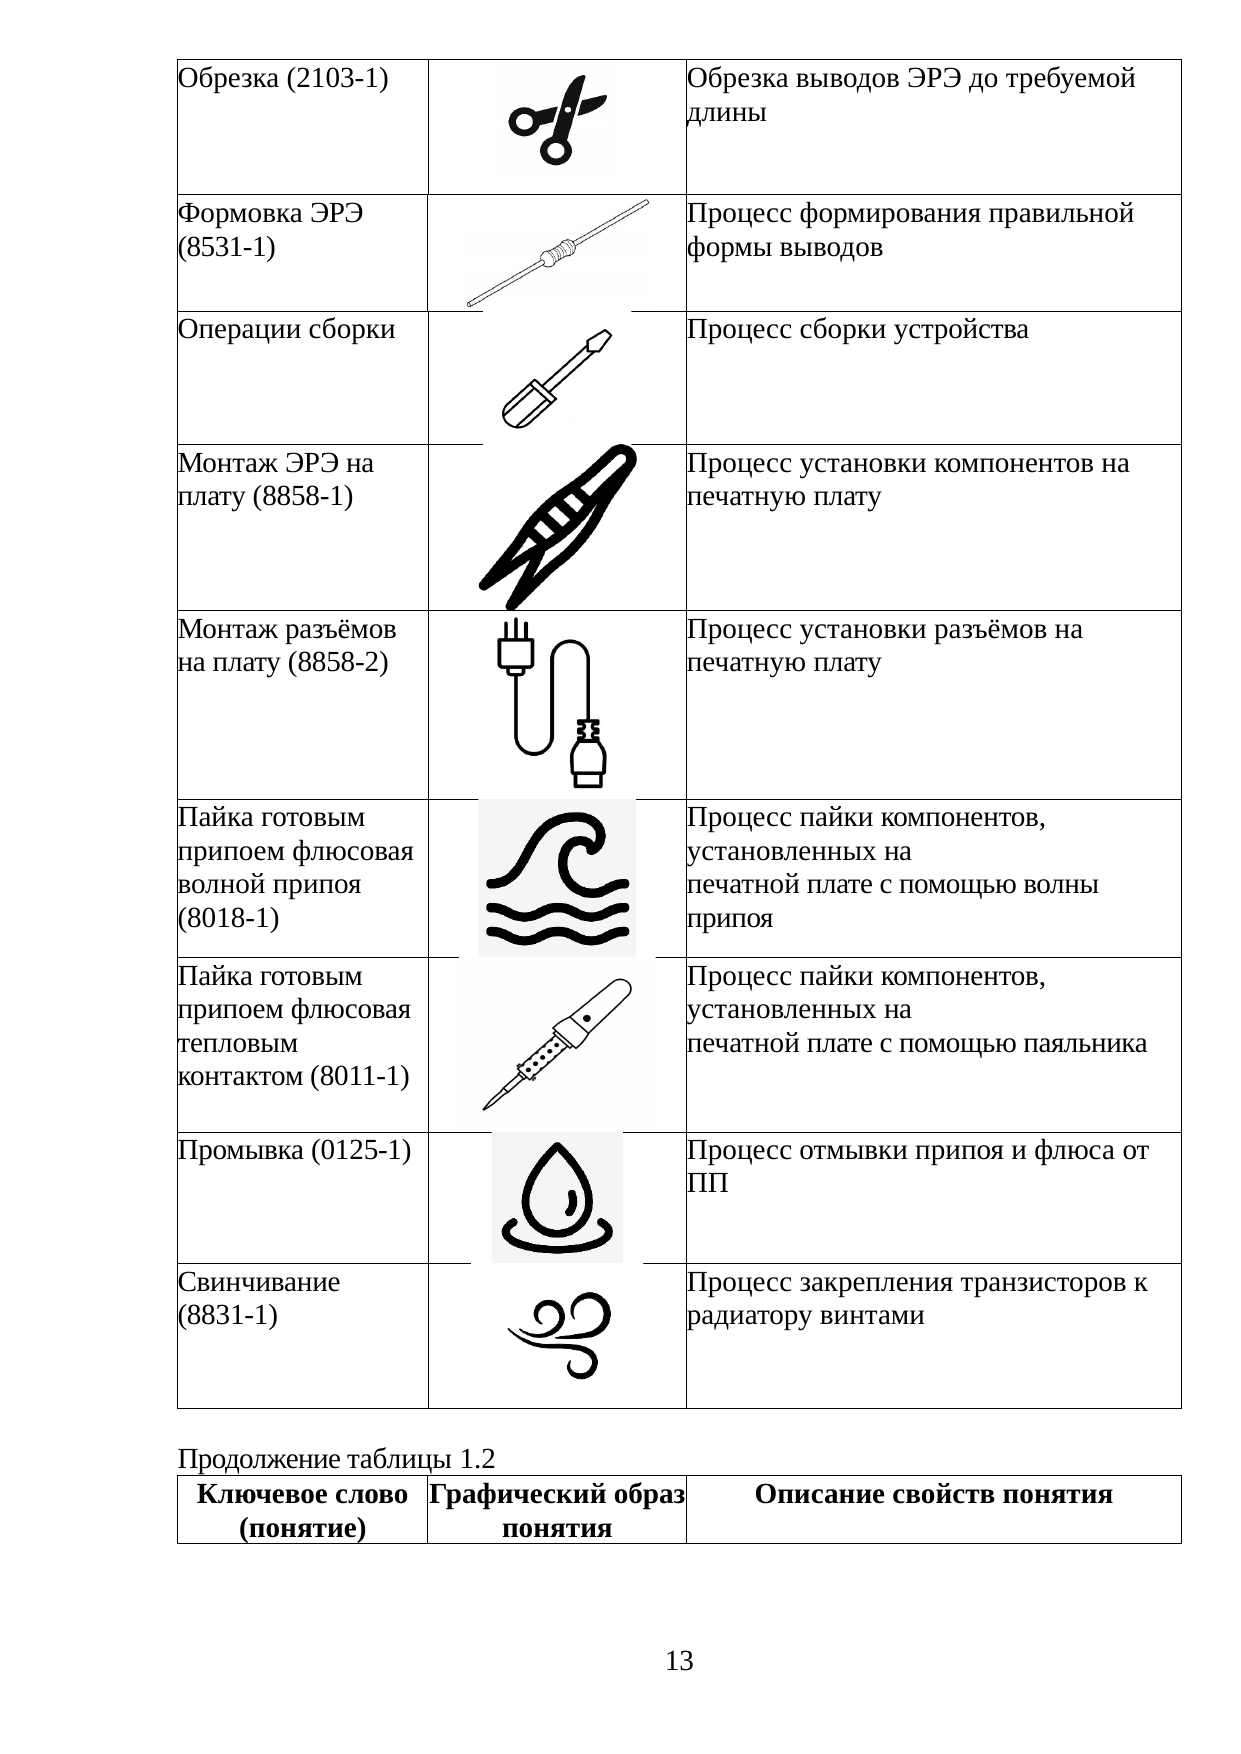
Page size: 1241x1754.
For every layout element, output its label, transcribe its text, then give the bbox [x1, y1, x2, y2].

table_cell [623, 1133, 686, 1263]
table_cell [429, 60, 686, 194]
table_cell [516, 445, 686, 610]
table_cell [632, 312, 686, 444]
table_cell Пайка готовым припоем флюсовая тепловым контактом (8011-1) [178, 958, 428, 1132]
table_cell Свинчивание (8831-1) [178, 1264, 428, 1407]
table_cell Формовка ЭРЭ (8531-1) [178, 195, 427, 311]
table_header Графический образ понятия [428, 1476, 686, 1543]
table_cell Обрезка выводов ЭРЭ до требуемой длины [687, 60, 1181, 194]
table_header Ключевое слово (понятие) [178, 1476, 427, 1543]
table_cell [429, 611, 481, 799]
table_cell [637, 800, 686, 957]
table_cell Пайка готовым припоем флюсовая волной припоя (8018-1) [178, 800, 428, 957]
table_cell [564, 494, 583, 511]
table_cell [429, 445, 614, 610]
table_cell Процесс закрепления транзисторов к радиатору винтами [687, 1264, 1181, 1407]
table_cell [582, 455, 626, 495]
table_cell [644, 1264, 686, 1407]
table_cell Монтаж разъёмов на плату (8858-2) [178, 611, 428, 799]
table_cell Процесс пайки компонентов, установленных на печатной плате с помощью волны припоя [687, 800, 1181, 957]
table_cell [515, 538, 535, 557]
table_cell Обрезка (2103-1) [178, 60, 428, 194]
table_cell [429, 958, 458, 1132]
table_cell [654, 195, 686, 311]
table_cell [535, 521, 553, 538]
table_cell Процесс установки компонентов на печатную плату [687, 445, 1181, 610]
table_cell [549, 507, 569, 526]
table_cell [429, 312, 483, 444]
table_cell Операции сборки [178, 312, 428, 444]
table_cell Процесс отмывки припоя и флюса от ПП [687, 1133, 1181, 1263]
table_cell [656, 958, 686, 1132]
table_cell [535, 512, 592, 574]
table_cell [429, 800, 478, 957]
table_cell Промывка (0125-1) [178, 1133, 428, 1263]
table_cell Процесс установки разъёмов на печатную плату [687, 611, 1181, 799]
table_cell Процесс пайки компонентов, установленных на печатной плате с помощью паяльника [687, 958, 1181, 1132]
table_cell [429, 1264, 471, 1407]
table_cell Процесс формирования правильной формы выводов [687, 195, 1181, 311]
table_cell [429, 1133, 491, 1263]
table_cell [633, 611, 686, 799]
table_header Описание свойств понятия [687, 1476, 1181, 1543]
table_cell Процесс сборки устройства [687, 312, 1181, 444]
text Продолжение таблицы 1.2 [177, 1442, 1181, 1475]
table_cell [428, 195, 461, 311]
table_cell Монтаж ЭРЭ на плату (8858-1) [178, 445, 428, 610]
